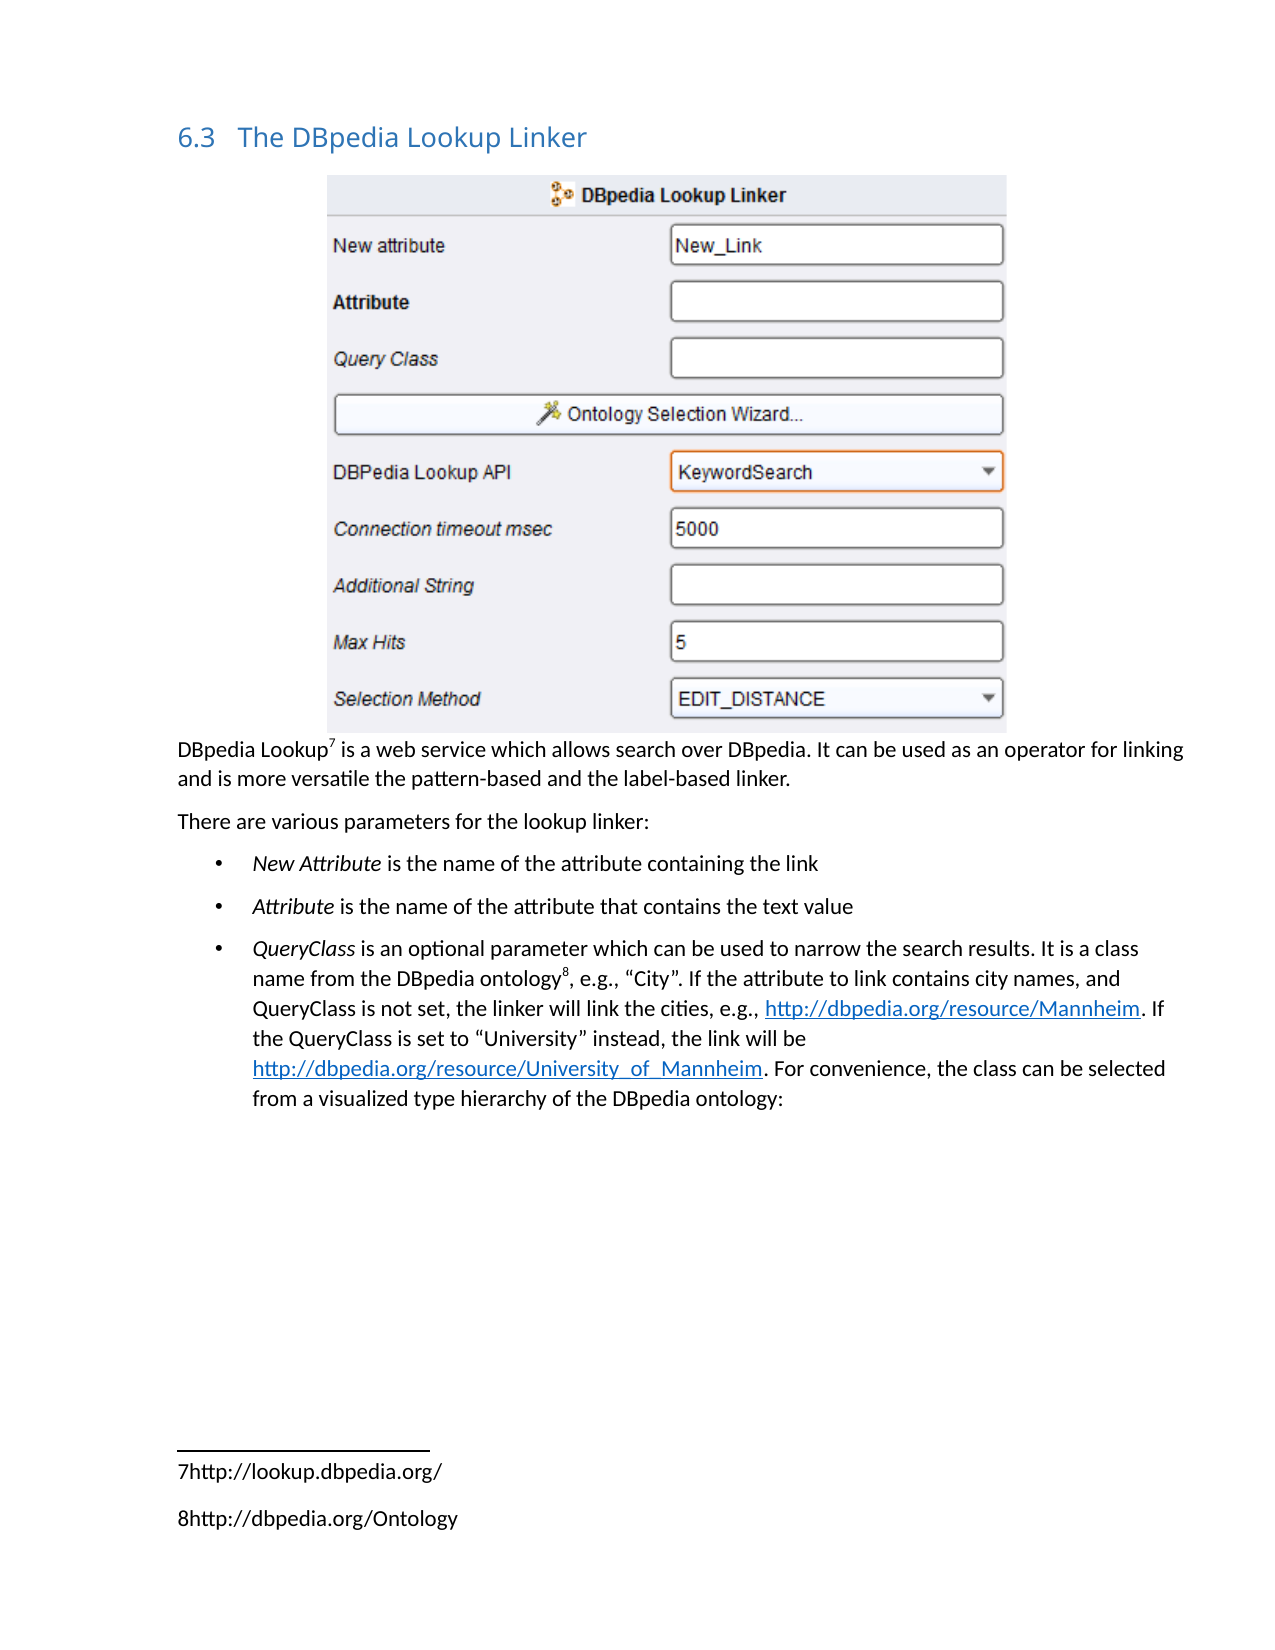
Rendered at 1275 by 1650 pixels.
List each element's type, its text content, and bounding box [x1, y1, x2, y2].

subtitle The DBpedia Lookup Linker [177, 118, 1186, 155]
list New Attribute is the name of the attribute containing the link [215, 849, 1186, 877]
text There are various parameters for the lookup linker: [177, 807, 1186, 835]
list http://dbpedia.org/Ontology [177, 1504, 1186, 1532]
list Attribute is the name of the attribute that contains the text value [215, 892, 1186, 920]
text http://lookup.dbpedia.org/ [177, 1457, 1186, 1485]
text DBpedia Lookup is a web service which allows search over DBpedia. It can be used as an operator for linking and is more versatile the pattern-based and the label-based linker. [177, 157, 1186, 793]
list QueryClass is an optional parameter which can be used to narrow the search results. It is a class name from the DBpedia ontology, e.g., “City”. If the attribute to link contains city names, and QueryClass is not set, the linker will link the cities, e.g., http://dbpedia.org/resource/Mannheim. If the QueryClass is set to “University” instead, the link will be http://dbpedia.org/resource/University_of_Mannheim. For convenience, the class can be selected from a visualized type hierarchy of the DBpedia ontology: [215, 934, 1186, 1112]
